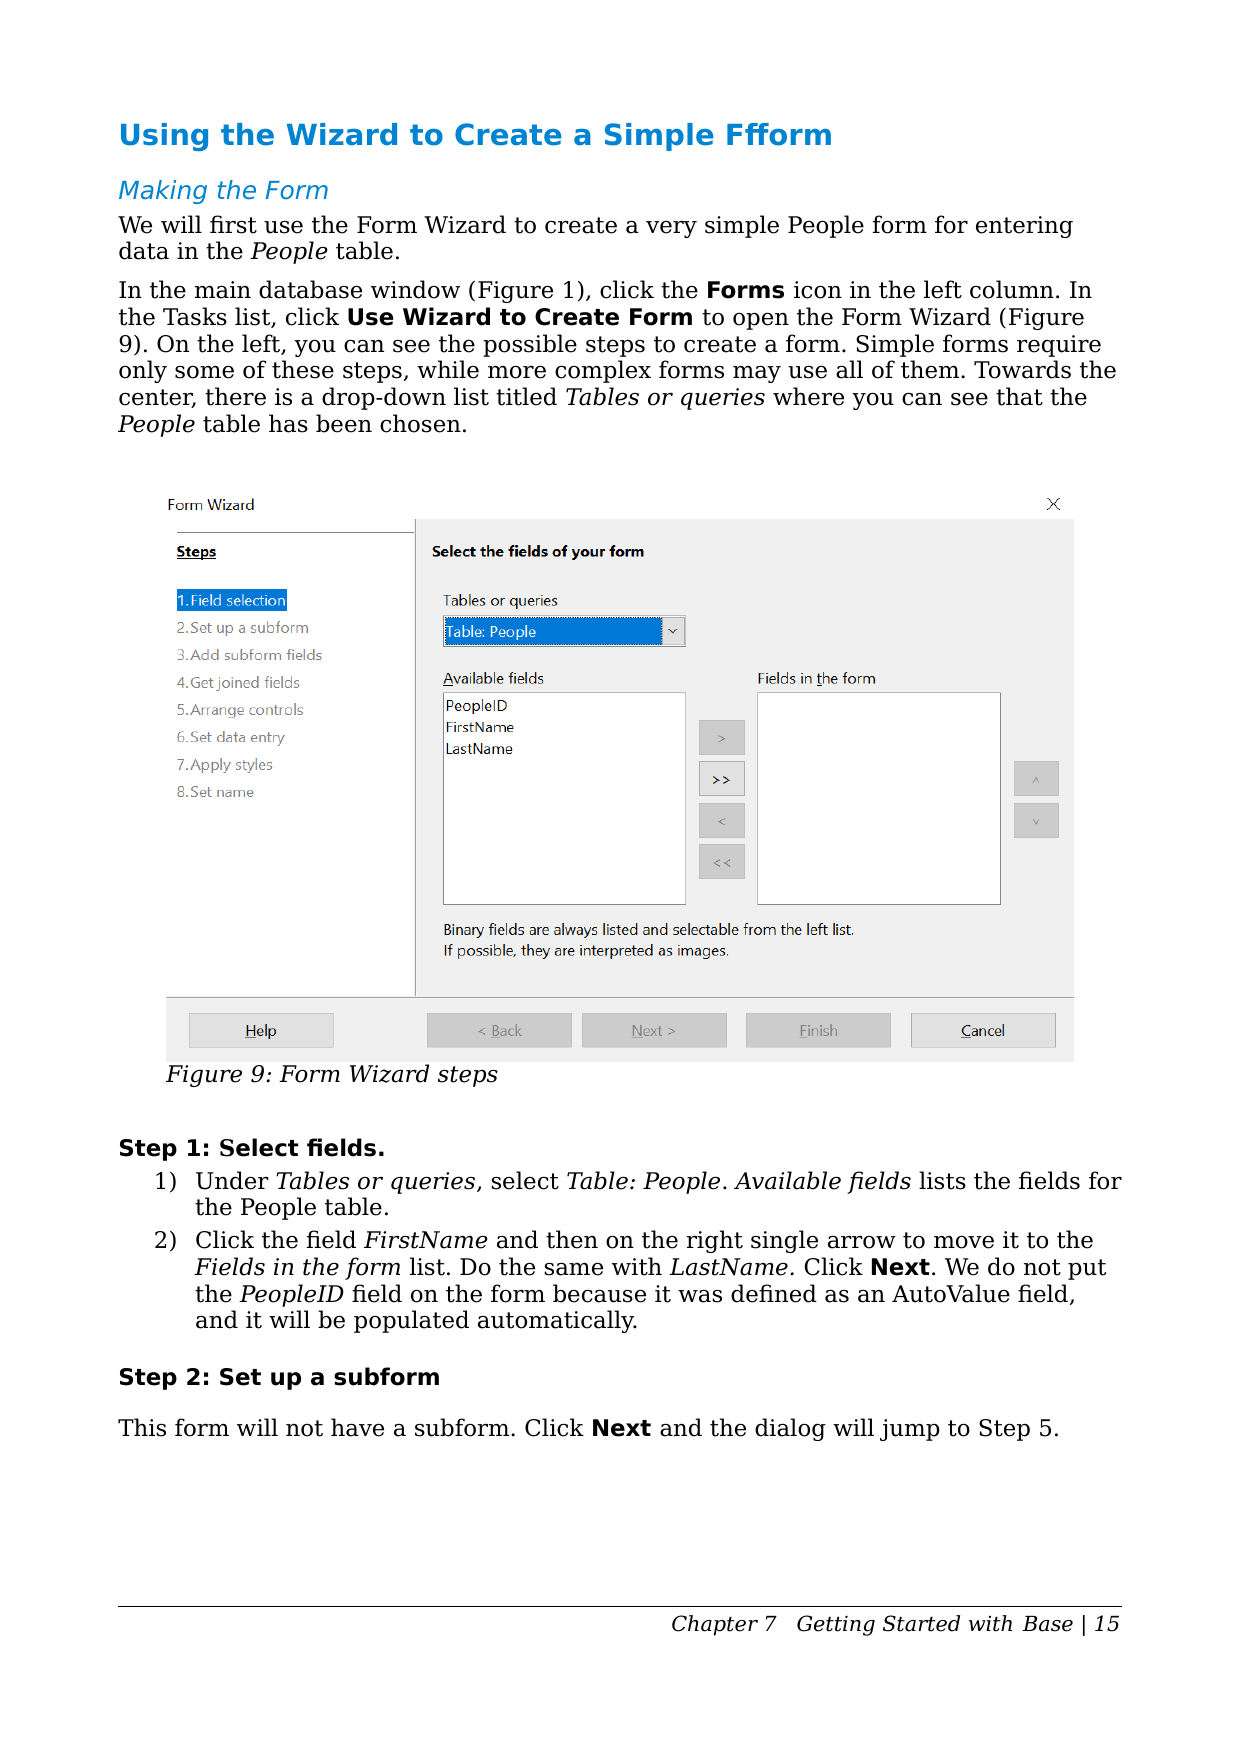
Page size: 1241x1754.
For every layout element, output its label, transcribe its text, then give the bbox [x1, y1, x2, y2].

text Step 2: Set up a subform [118, 1364, 1122, 1391]
text This form will not have a subform. Click Next and the dialog will jump to Step 5. [118, 1415, 1122, 1442]
subtitle Using the Wizard to Create a Simple Ffform [118, 118, 1122, 152]
list Click the field FirstName and then on the right single arrow to move it to the Fields in the form list. Do the same with LastName. Click Next. We do not put the PeopleID field on the form because it was defined as an AutoValue field, and it will be populated automatically. [177, 1227, 1122, 1334]
list Under Tables or queries, select Table: People. Available fields lists the fields for the People table. [177, 1168, 1122, 1221]
text In the main database window (Figure 1), click the Forms icon in the left column. In the Tasks list, click Use Wizard to Create Form to open the Form Wizard (Figure 9). On the left, you can see the possible steps to create a form. Simple forms require only some of these steps, while more complex forms may use all of them. Towards the center, there is a drop-down list titled Tables or queries where you can see that the People table has been chosen. [118, 278, 1122, 438]
list Step 1: Select fields. [118, 1134, 1122, 1161]
text Figure 9: Form Wizard steps [166, 1062, 1074, 1088]
subtitle Making the Form [118, 176, 1122, 205]
picture [166, 489, 1074, 1062]
text We will first use the Form Wizard to create a very simple People form for entering data in the People table. [118, 212, 1122, 265]
